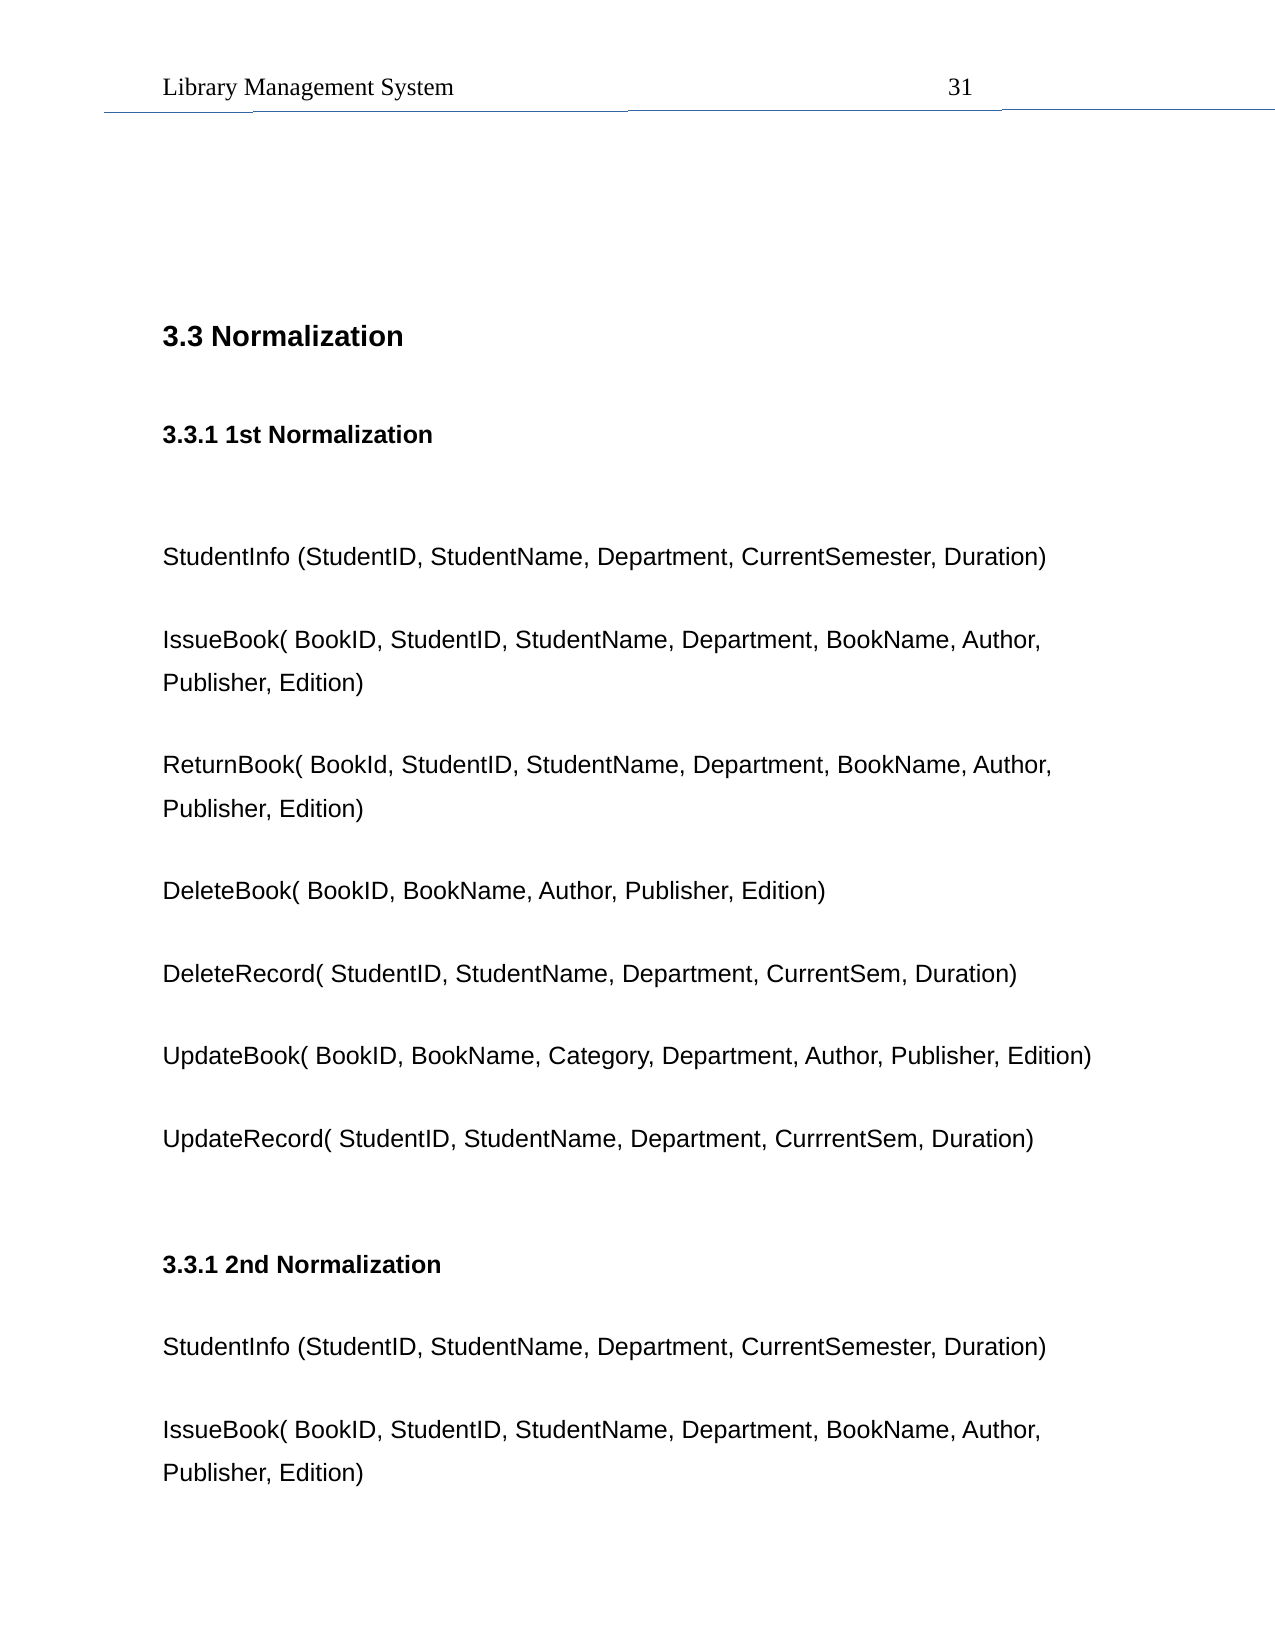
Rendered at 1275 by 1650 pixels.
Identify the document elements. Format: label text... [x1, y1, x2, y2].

text DeleteRecord( StudentID, StudentName, Department, CurrentSem, Duration) [162, 959, 1119, 987]
text 3.3.1 2nd Normalization [162, 1250, 1119, 1278]
text 3.3.1 1st Normalization [162, 420, 1119, 449]
text IssueBook( BookID, StudentID, StudentName, Department, BookName, Author, Publisher, Edition) [162, 625, 1119, 697]
text UpdateRecord( StudentID, StudentName, Department, CurrrentSem, Duration) [162, 1124, 1119, 1153]
text StudentInfo (StudentID, StudentName, Department, CurrentSemester, Duration) [162, 1332, 1119, 1361]
text DeleteBook( BookID, BookName, Author, Publisher, Edition) [162, 876, 1119, 905]
text StudentInfo (StudentID, StudentName, Department, CurrentSemester, Duration) [162, 542, 1119, 571]
text IssueBook( BookID, StudentID, StudentName, Department, BookName, Author, Publisher, Edition) [162, 1415, 1119, 1487]
text ReturnBook( BookId, StudentID, StudentName, Department, BookName, Author, Publisher, Edition) [162, 750, 1119, 822]
text 3.3 Normalization [162, 319, 1119, 353]
text UpdateBook( BookID, BookName, Category, Department, Author, Publisher, Edition) [162, 1041, 1119, 1070]
